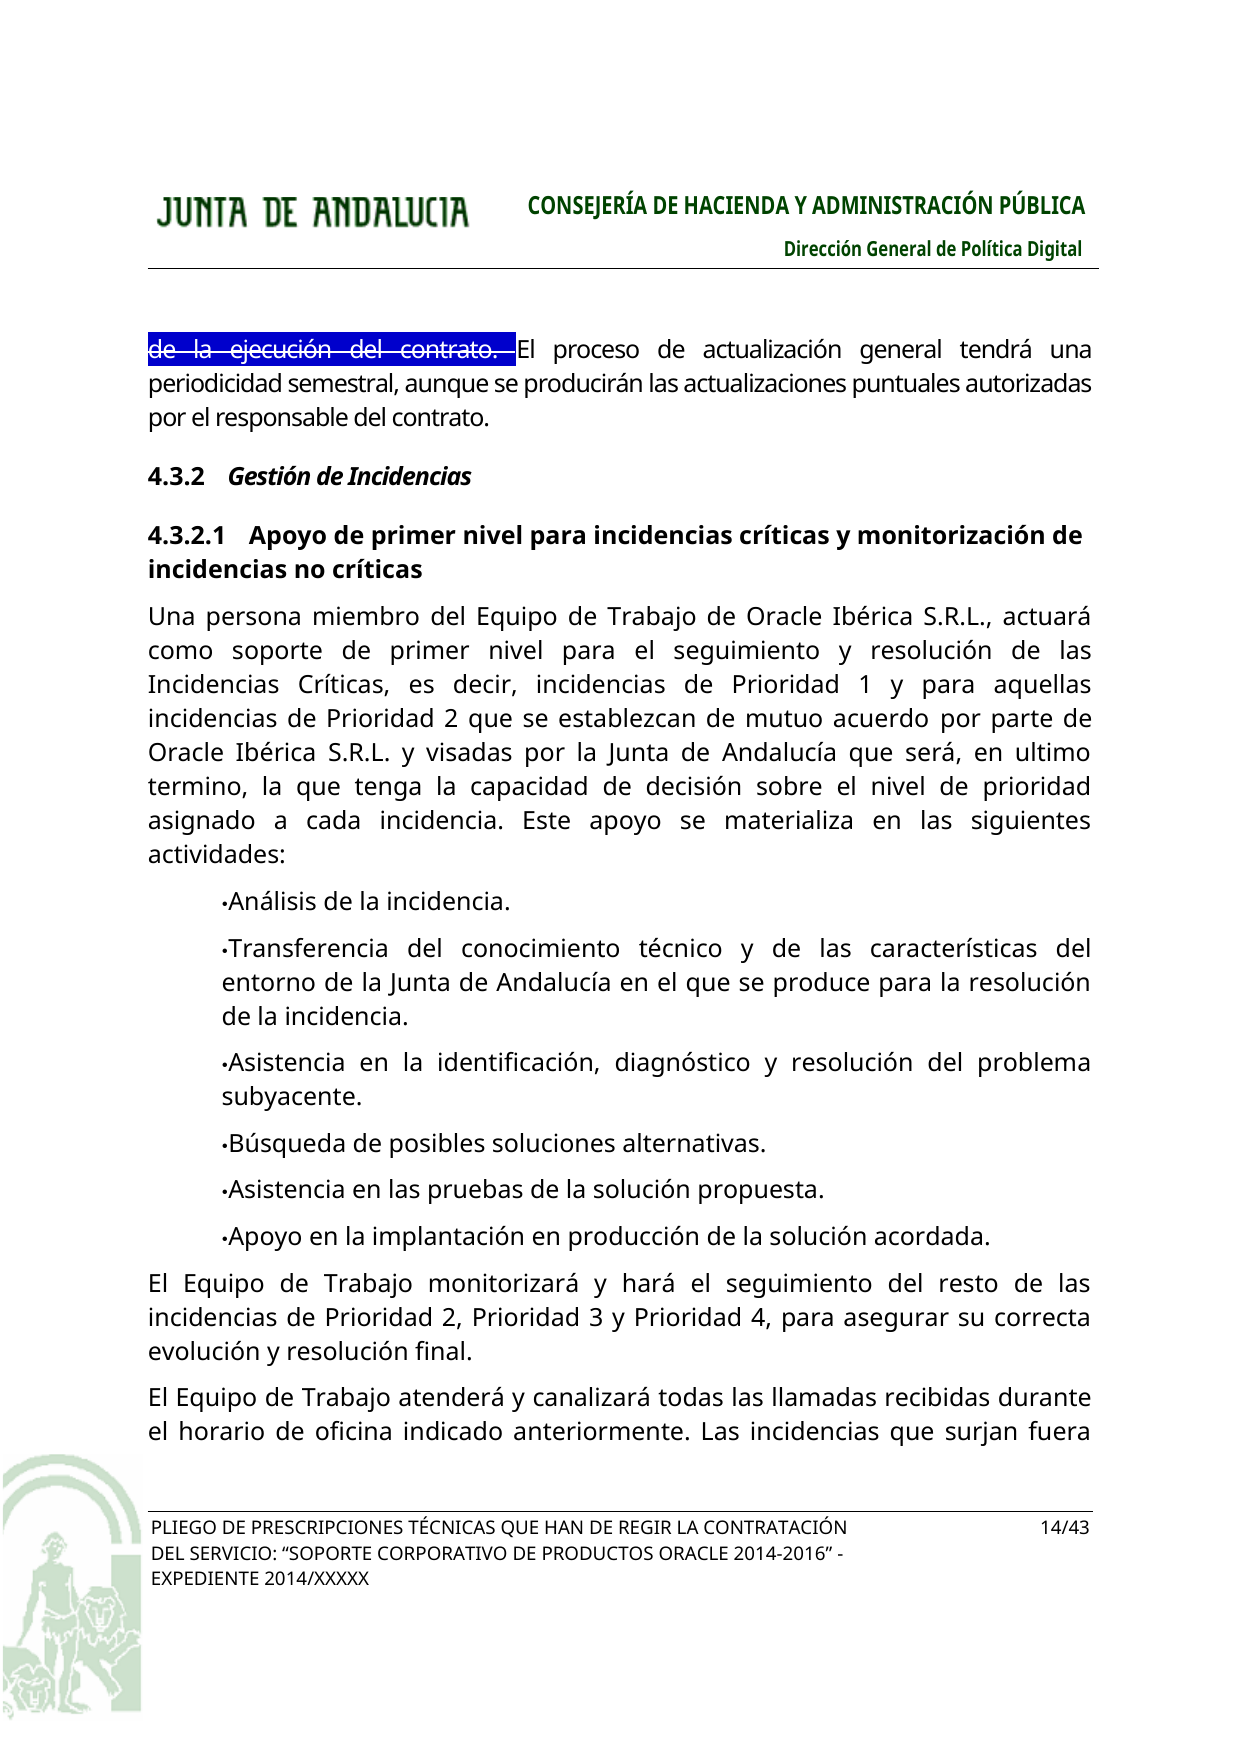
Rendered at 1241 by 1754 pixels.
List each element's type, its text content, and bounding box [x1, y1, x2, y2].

list Apoyo en la implantación en producción de la solución acordada. [221, 1219, 1093, 1253]
list Asistencia en las pruebas de la solución propuesta. [221, 1172, 1093, 1206]
text El Equipo de Trabajo atenderá y canalizará todas las llamadas recibidas durante el horario de oficina indicado anteriormente. Las incidencias que surjan fuera [148, 1380, 1093, 1448]
list Búsqueda de posibles soluciones alternativas. [221, 1126, 1093, 1159]
list Transferencia del conocimiento técnico y de las características del entorno de la Junta de Andalucía en el que se produce para la resolución de la incidencia. [221, 930, 1093, 1032]
picture [2, 1454, 144, 1722]
text El Equipo de Trabajo monitorizará y hará el seguimiento del resto de las incidencias de Prioridad 2, Prioridad 3 y Prioridad 4, para asegurar su correcta evolución y resolución final. [148, 1265, 1093, 1367]
list Asistencia en la identificación, diagnóstico y resolución del problema subyacente. [221, 1045, 1093, 1113]
text Una persona miembro del Equipo de Trabajo de Oracle Ibérica S.R.L., actuará como soporte de primer nivel para el seguimiento y resolución de las Incidencias Críticas, es decir, incidencias de Prioridad 1 y para aquellas incidencias de Prioridad 2 que se establezcan de mutuo acuerdo por parte de Oracle Ibérica S.R.L. y visadas por la Junta de Andalucía que será, en ultimo termino, la que tenga la capacidad de decisión sobre el nivel de prioridad asignado a cada incidencia. Este apoyo se materializa en las siguientes actividades: [148, 599, 1093, 871]
subtitle Apoyo de primer nivel para incidencias críticas y monitorización de incidencias no críticas [148, 518, 1093, 586]
subtitle Gestión de Incidencias [148, 459, 1093, 493]
text de la ejecución del contrato. El proceso de actualización general tendrá una periodicidad semestral, aunque se producirán las actualizaciones puntuales autorizadas por el responsable del contrato. [148, 332, 1093, 434]
list Análisis de la incidencia. [221, 884, 1093, 918]
picture [156, 197, 471, 229]
